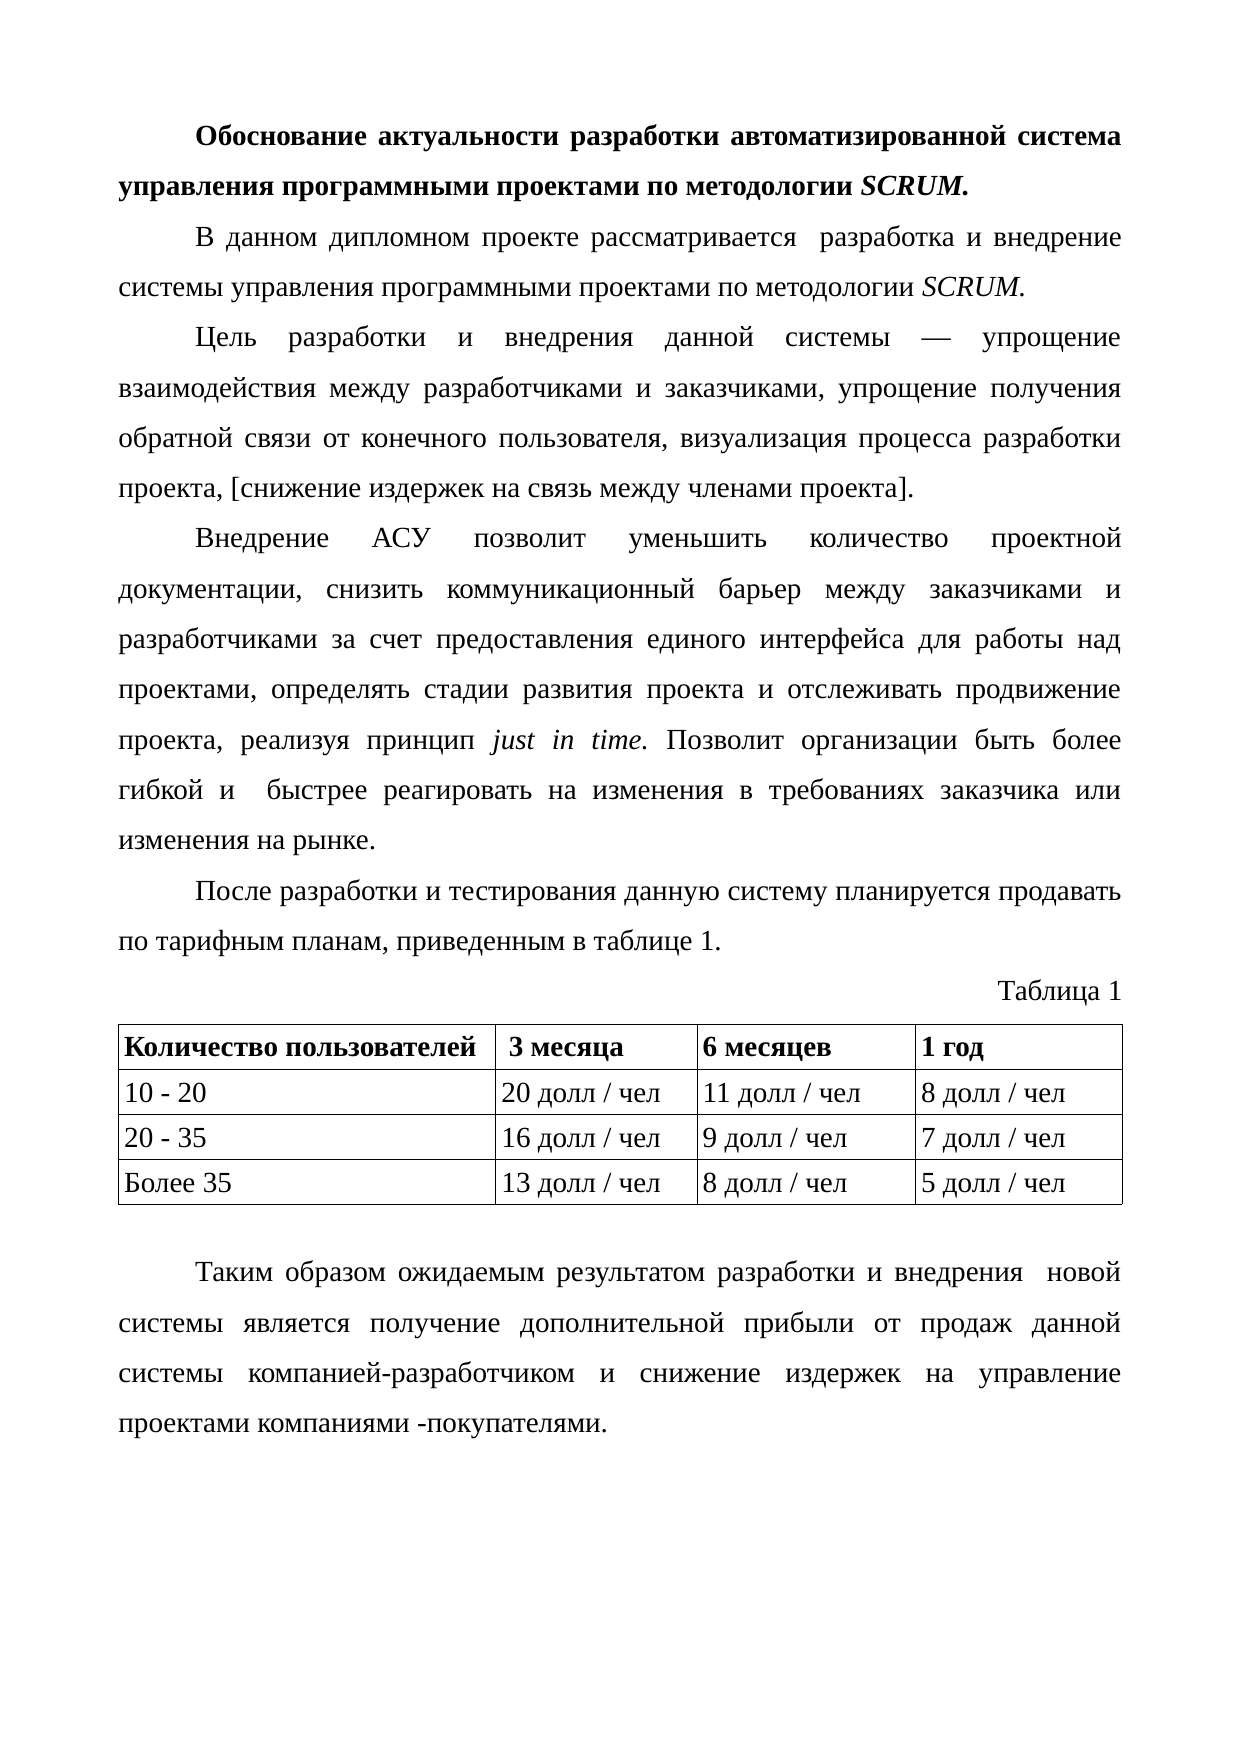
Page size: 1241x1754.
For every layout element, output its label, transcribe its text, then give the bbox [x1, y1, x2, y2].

table_header 6 месяцев [698, 1025, 915, 1069]
table_cell 20 - 35 [119, 1115, 495, 1159]
table_cell 10 - 20 [119, 1070, 495, 1114]
table_cell 13 долл / чел [496, 1160, 697, 1204]
table_header 3 месяца [496, 1025, 697, 1069]
table_header 1 год [916, 1025, 1122, 1069]
table_cell Более 35 [119, 1160, 495, 1204]
text Таким образом ожидаемым результатом разработки и внедрения новой системы является получение дополнительной прибыли от продаж данной системы компанией-разработчиком и снижение издержек на управление проектами компаниями -покупателями. [118, 1254, 1122, 1439]
text Цель разработки и внедрения данной системы — упрощение взаимодействия между разработчиками и заказчиками, упрощение получения обратной связи от конечного пользователя, визуализация процесса разработки проекта, [снижение издержек на связь между членами проекта]. [118, 319, 1122, 504]
text В данном дипломном проекте рассматривается разработка и внедрение системы управления программными проектами по методологии SCRUM. [118, 219, 1122, 303]
table_cell 8 долл / чел [916, 1070, 1122, 1114]
table_header Количество пользователей [119, 1025, 495, 1069]
text Обоснование актуальности разработки автоматизированной система управления программными проектами по методологии SCRUM. [118, 118, 1122, 202]
table_cell 11 долл / чел [698, 1070, 915, 1114]
table_cell 20 долл / чел [496, 1070, 697, 1114]
text Внедрение АСУ позволит уменьшить количество проектной документации, снизить коммуникационный барьер между заказчиками и разработчиками за счет предоставления единого интерфейса для работы над проектами, определять стадии развития проекта и отслеживать продвижение проекта, реализуя принцип just in time. Позволит организации быть более гибкой и быстрее реагировать на изменения в требованиях заказчика или изменения на рынке. [118, 521, 1122, 856]
table_cell 7 долл / чел [916, 1115, 1122, 1159]
table_cell 9 долл / чел [698, 1115, 915, 1159]
table_cell 8 долл / чел [698, 1160, 915, 1204]
table_cell 16 долл / чел [496, 1115, 697, 1159]
text Таблица 1 [118, 973, 1122, 1007]
text После разработки и тестирования данную систему планируется продавать по тарифным планам, приведенным в таблице 1. [118, 873, 1122, 957]
table_cell 5 долл / чел [916, 1160, 1122, 1204]
